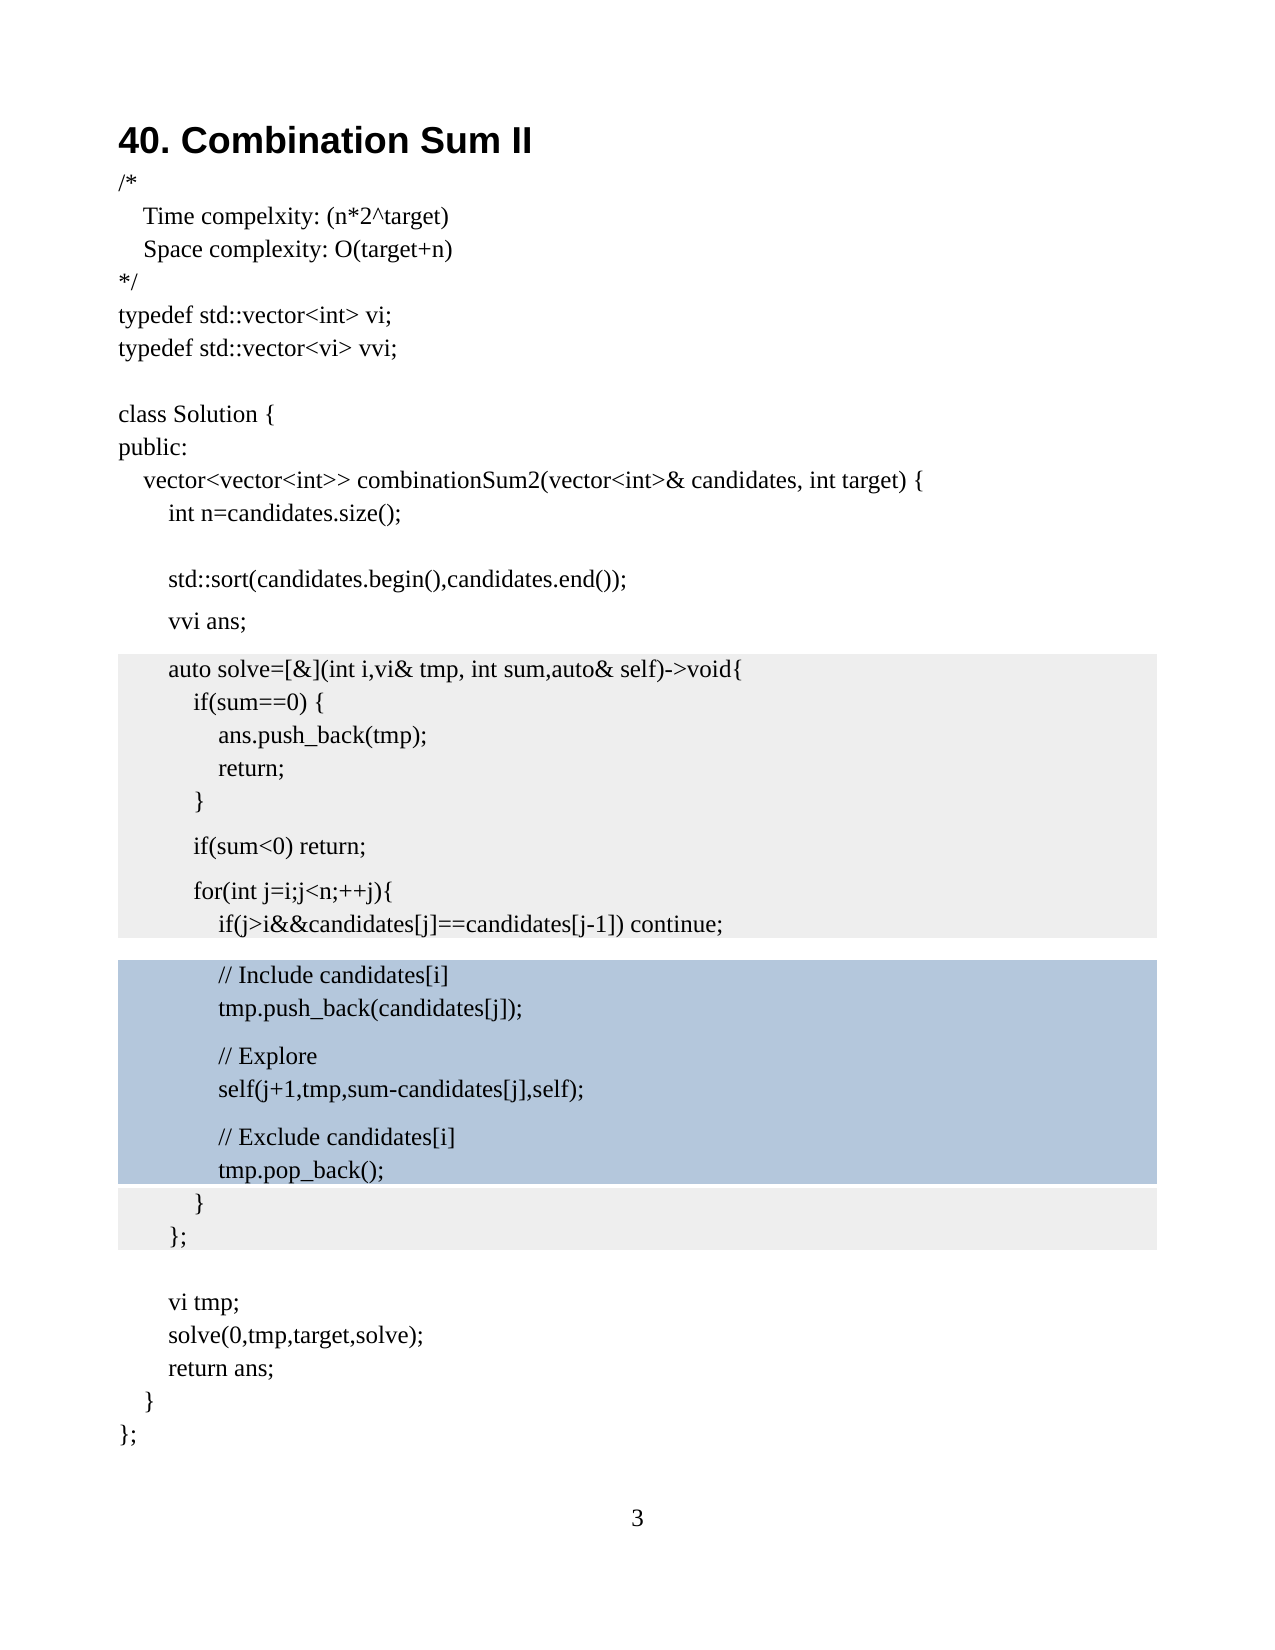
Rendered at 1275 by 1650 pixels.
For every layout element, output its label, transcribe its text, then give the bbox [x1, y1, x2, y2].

text vi tmp; [118, 1287, 1157, 1316]
text /* [118, 168, 1157, 196]
text typedef std::vector<vi> vvi; [118, 333, 1157, 362]
text Time compelxity: (n*2^target) [118, 201, 1157, 229]
text if(sum==0) { [118, 687, 1157, 716]
text */ [118, 267, 1157, 296]
text auto solve=[&](int i,vi& tmp, int sum,auto& self)->void{ [118, 654, 1157, 683]
text if(j>i&&candidates[j]==candidates[j-1]) continue; [118, 909, 1157, 938]
text return ans; [118, 1353, 1157, 1382]
text } [118, 1386, 1157, 1415]
text class Solution { [118, 399, 1157, 428]
text tmp.push_back(candidates[j]); [118, 993, 1157, 1022]
text std::sort(candidates.begin(),candidates.end()); [118, 564, 1157, 593]
text tmp.pop_back(); [118, 1155, 1157, 1184]
text self(j+1,tmp,sum-candidates[j],self); [118, 1074, 1157, 1103]
text ans.push_back(tmp); [118, 720, 1157, 749]
text solve(0,tmp,target,solve); [118, 1320, 1157, 1349]
subtitle 40. Combination Sum II [118, 118, 1157, 161]
text } [118, 786, 1157, 815]
text typedef std::vector<int> vi; [118, 300, 1157, 328]
text if(sum<0) return; [118, 831, 1157, 860]
text public: [118, 432, 1157, 461]
text vector<vector<int>> combinationSum2(vector<int>& candidates, int target) { [118, 465, 1157, 494]
text }; [118, 1419, 1157, 1448]
text // Explore [118, 1041, 1157, 1070]
text // Exclude candidates[i] [118, 1122, 1157, 1151]
text vvi ans; [118, 606, 1157, 635]
text // Include candidates[i] [118, 960, 1157, 989]
text } [118, 1188, 1157, 1217]
text }; [118, 1221, 1157, 1250]
text int n=candidates.size(); [118, 498, 1157, 527]
text for(int j=i;j<n;++j){ [118, 876, 1157, 905]
text Space complexity: O(target+n) [118, 234, 1157, 262]
text return; [118, 753, 1157, 782]
